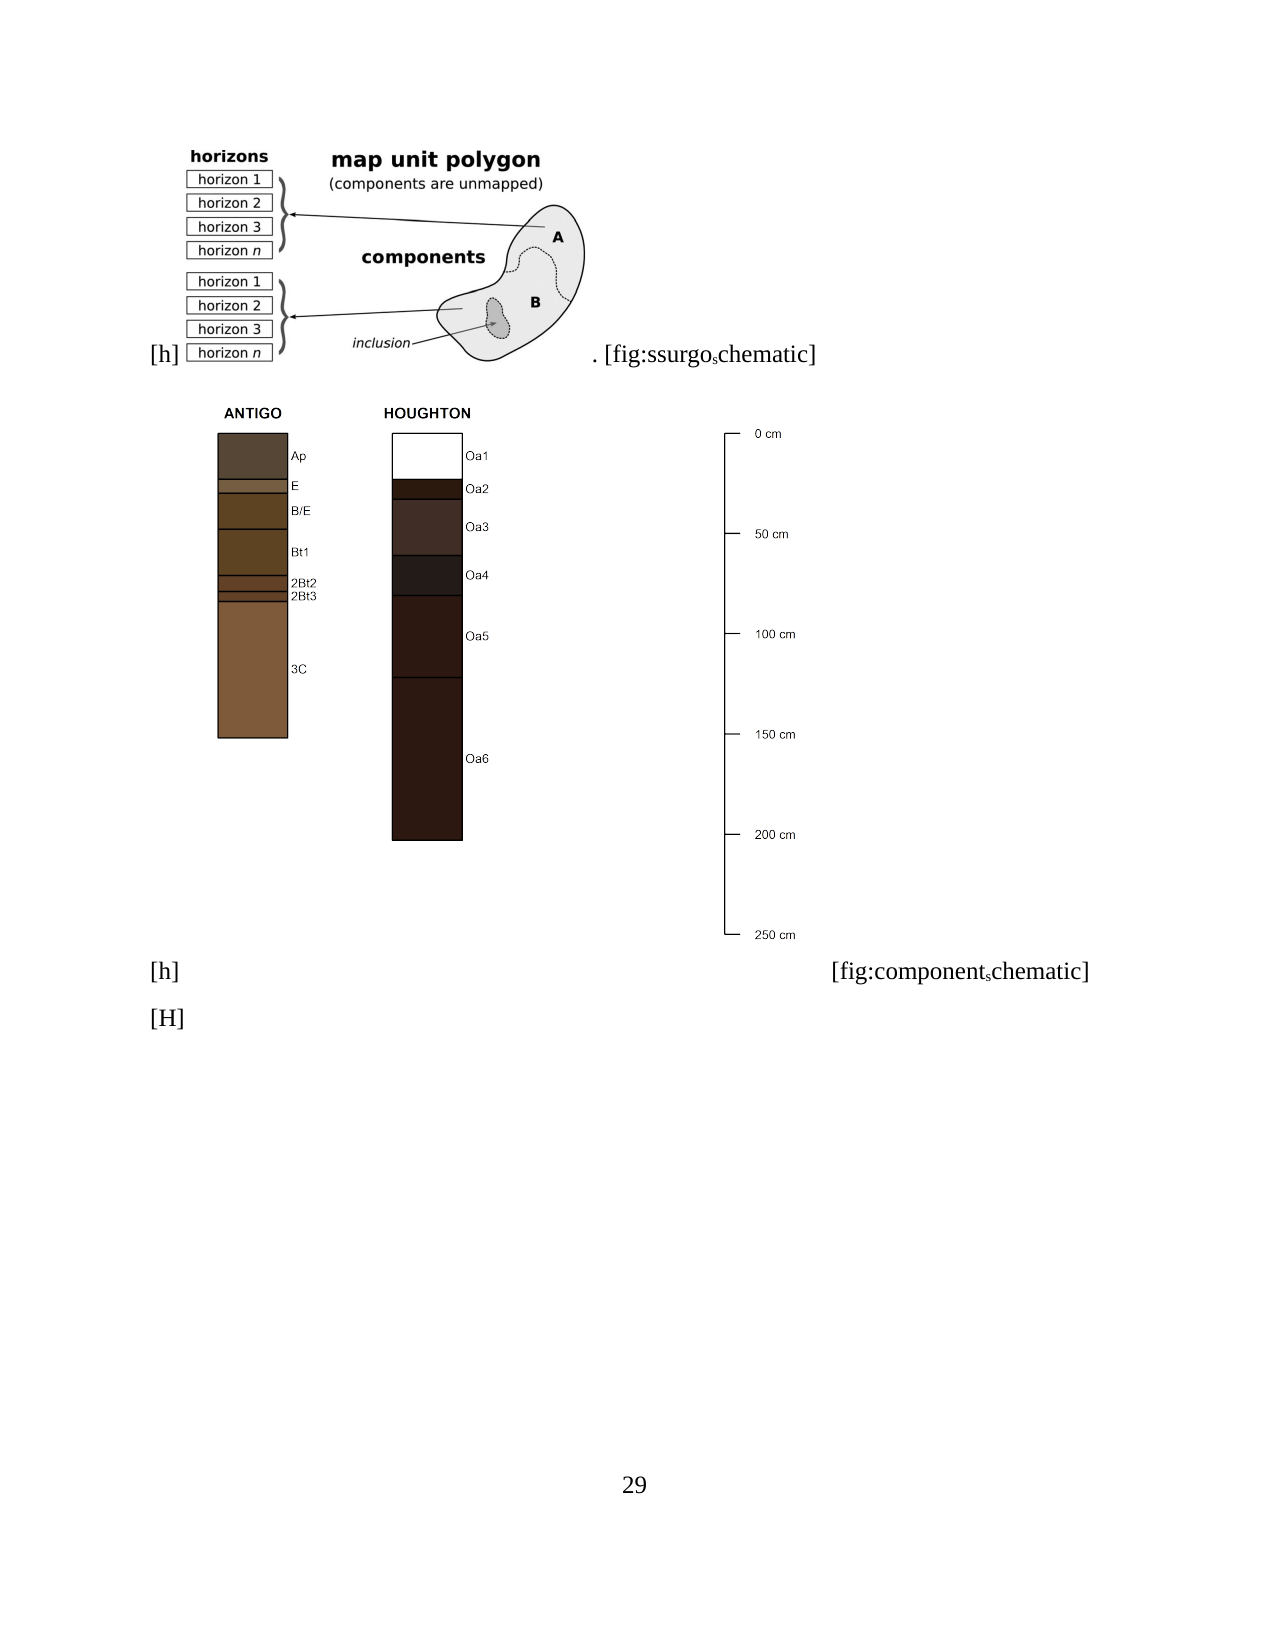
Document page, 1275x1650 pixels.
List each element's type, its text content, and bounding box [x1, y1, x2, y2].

text [H] [150, 1003, 1125, 1032]
text [h] . [fig:ssurgoschematic] [150, 150, 1125, 368]
picture [185, 150, 586, 363]
picture [185, 385, 826, 980]
text [h] [fig:componentschematic] [150, 386, 1125, 985]
